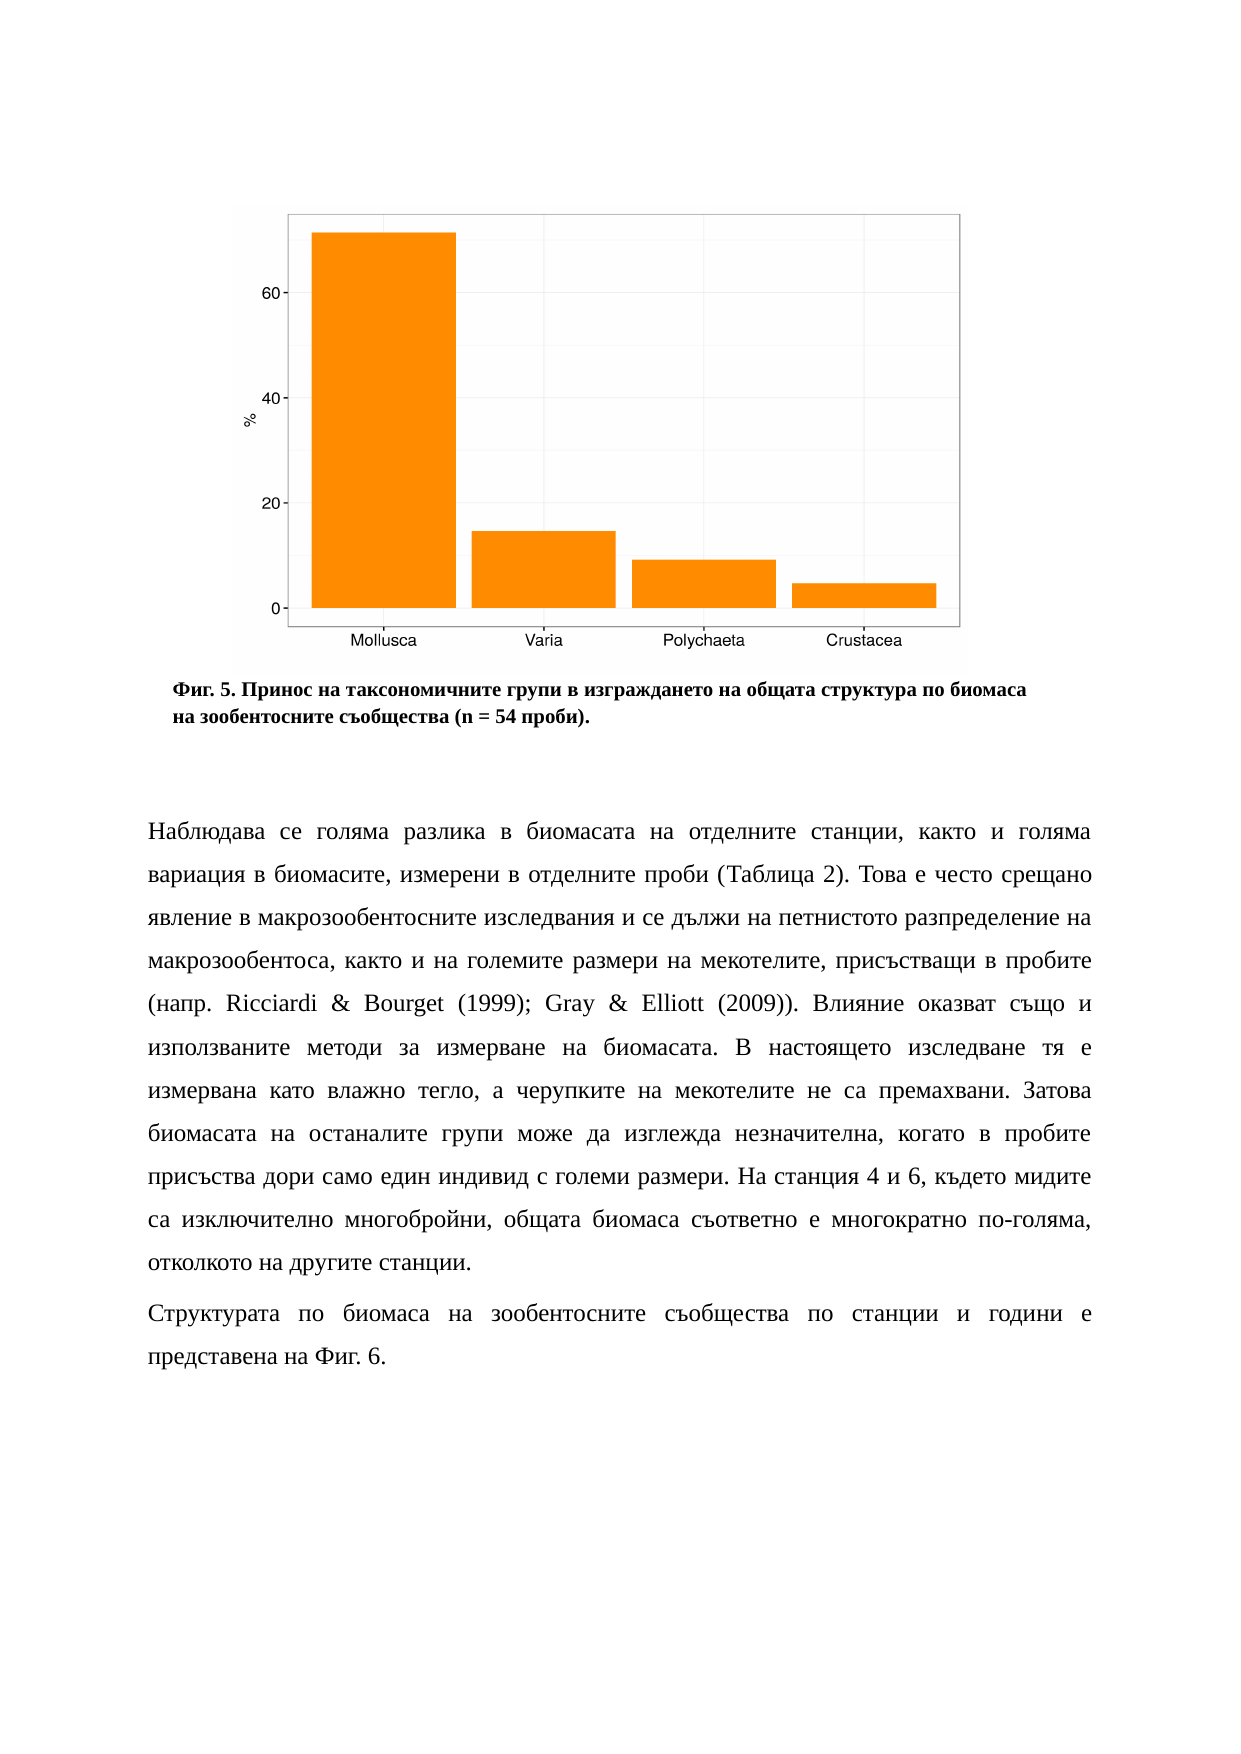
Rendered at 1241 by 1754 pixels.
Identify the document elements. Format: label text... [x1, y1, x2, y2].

text Фиг. 5. Принос на таксономичните групи в изграждането на общата структура по биомаса на зообентосните съобщества (n = 54 проби). [172, 219, 1027, 728]
text Наблюдава се голяма разлика в биомасата на отделните станции, както и голяма вариация в биомасите, измерени в отделните проби (Таблица 2). Това е често срещано явление в макрозообентосните изследвания и се дължи на петнистото разпределение на макрозообентоса, както и на големите размери на мекотелите, присъстващи в пробите (напр. Ricciardi & Bourget (1999); Gray & Elliott (2009)). Влияние оказват също и използваните методи за измерване на биомасата. В настоящето изследване тя е измервана като влажно тегло, а черупките на мекотелите не са премахвани. Затова биомасата на останалите групи може да изглежда незначителна, когато в пробите присъства дори само един индивид с големи размери. На станция 4 и 6, където мидите са изключително многобройни, общата биомаса съответно е многократно по-голяма, отколкото на другите станции. [148, 816, 1093, 1276]
picture [232, 206, 968, 674]
text Структурата по биомаса на зообентосните съобщества по станции и години е представена на Фиг. 6. [148, 1298, 1093, 1370]
